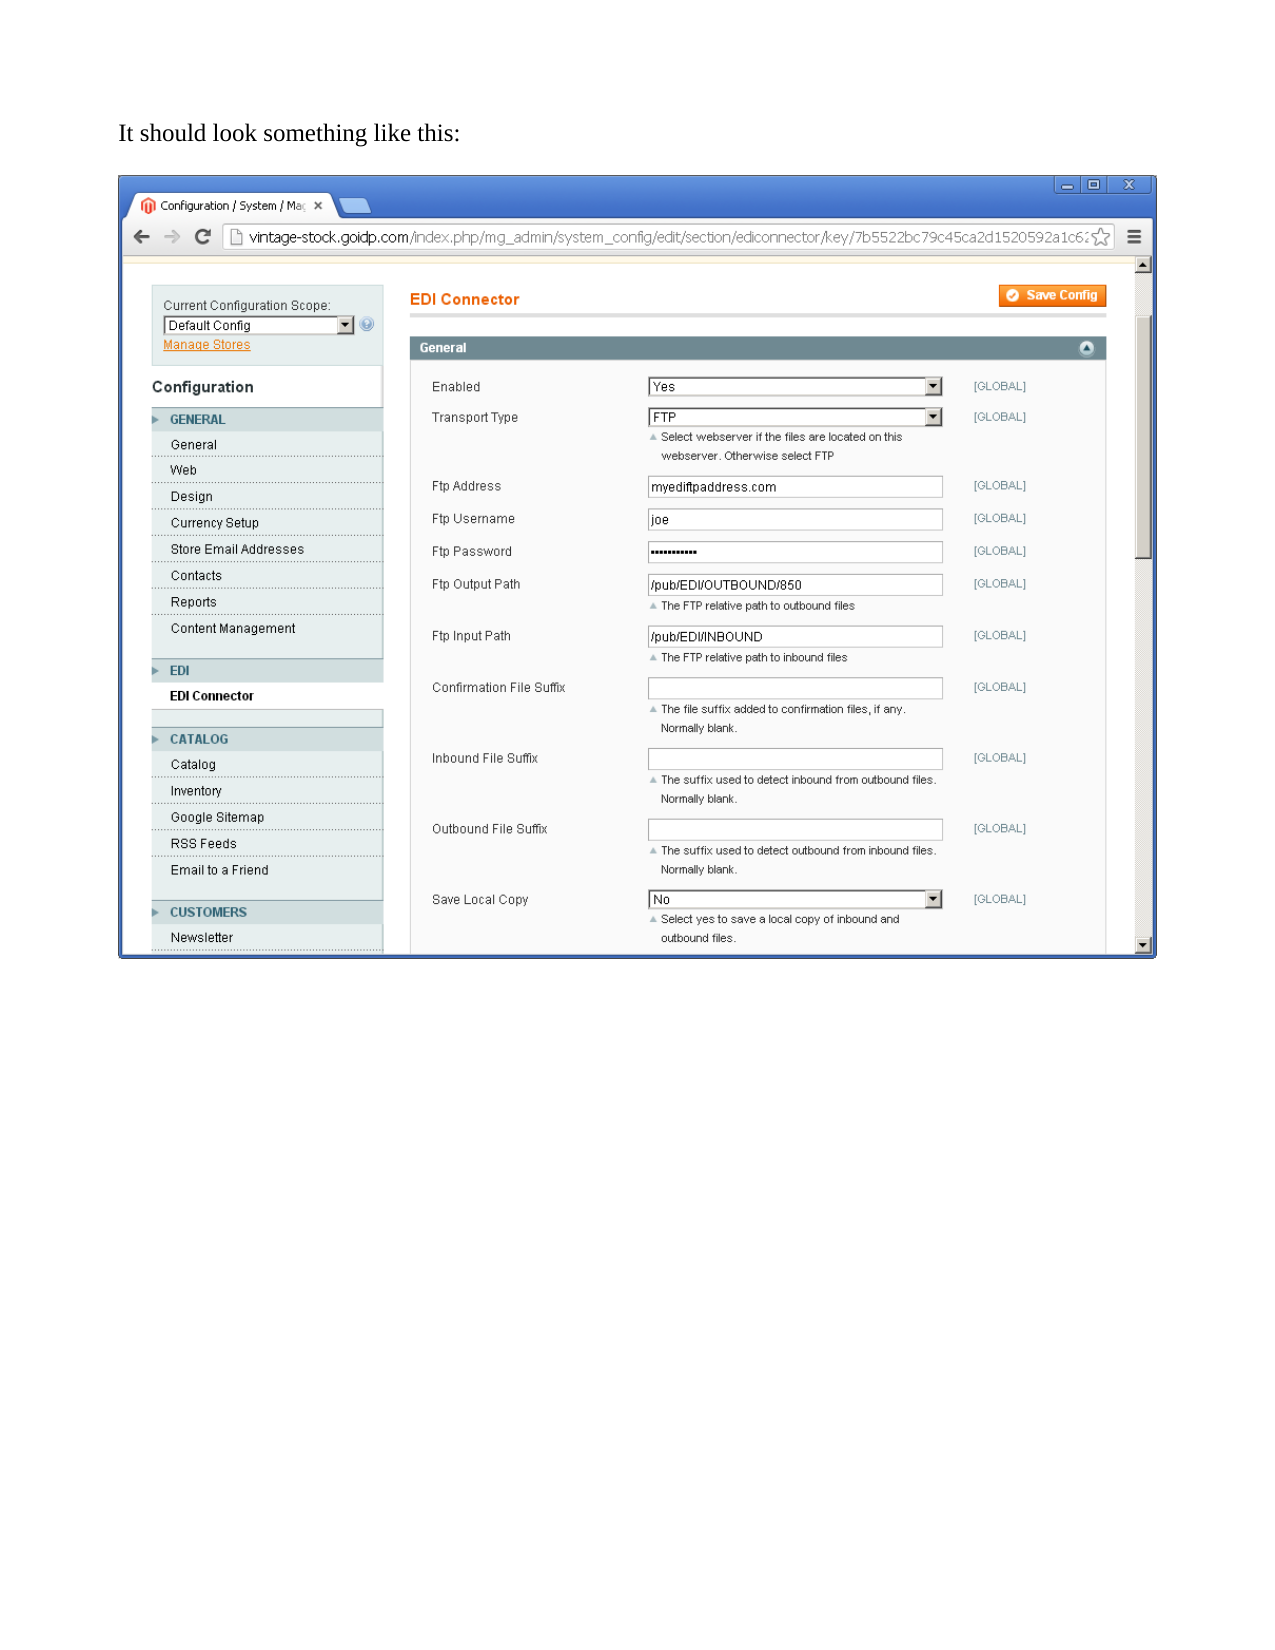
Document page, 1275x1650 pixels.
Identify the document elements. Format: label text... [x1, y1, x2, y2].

picture [118, 175, 1157, 959]
text It should look something like this: [118, 118, 1157, 147]
